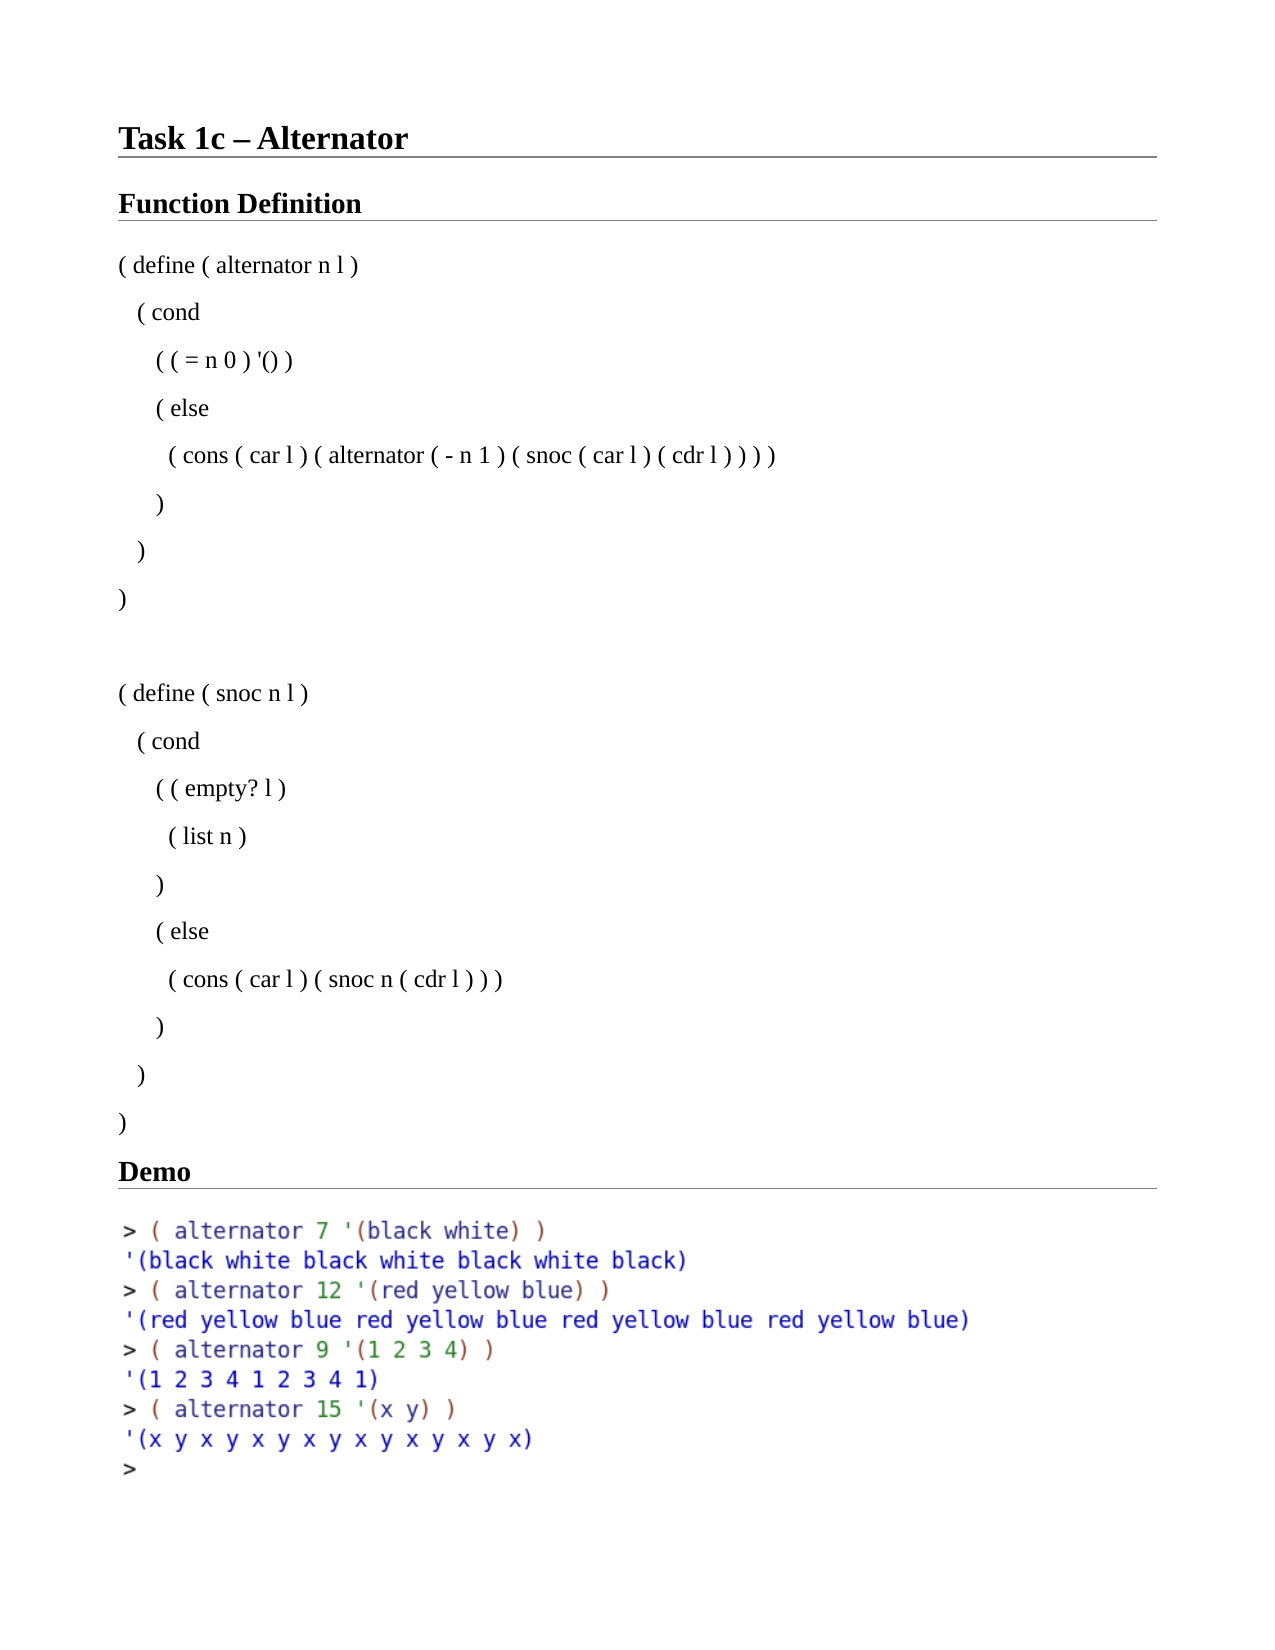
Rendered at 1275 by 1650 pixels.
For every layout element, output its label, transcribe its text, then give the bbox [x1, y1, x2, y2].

text Task 1c – Alternator [118, 118, 1157, 156]
text ) [118, 869, 1157, 897]
text ) [118, 535, 1157, 564]
text ) [118, 1107, 1157, 1135]
text ) [118, 1059, 1157, 1088]
text ( ( empty? l ) [118, 773, 1157, 802]
text ( cond [118, 726, 1157, 754]
text Function Definition [118, 186, 1157, 220]
picture [118, 1217, 997, 1487]
text ( define ( snoc n l ) [118, 678, 1157, 707]
text ( cons ( car l ) ( snoc n ( cdr l ) ) ) [118, 964, 1157, 993]
text ) [118, 1011, 1157, 1040]
text Demo [118, 1154, 1157, 1188]
text ( cons ( car l ) ( alternator ( - n 1 ) ( snoc ( car l ) ( cdr l ) ) ) ) [118, 440, 1157, 469]
text ( else [118, 393, 1157, 421]
text ) [118, 488, 1157, 517]
text ( define ( alternator n l ) [118, 250, 1157, 278]
text ( else [118, 916, 1157, 945]
text ( cond [118, 297, 1157, 326]
text ) [118, 583, 1157, 612]
text ( ( = n 0 ) '() ) [118, 345, 1157, 374]
text ( list n ) [118, 821, 1157, 850]
